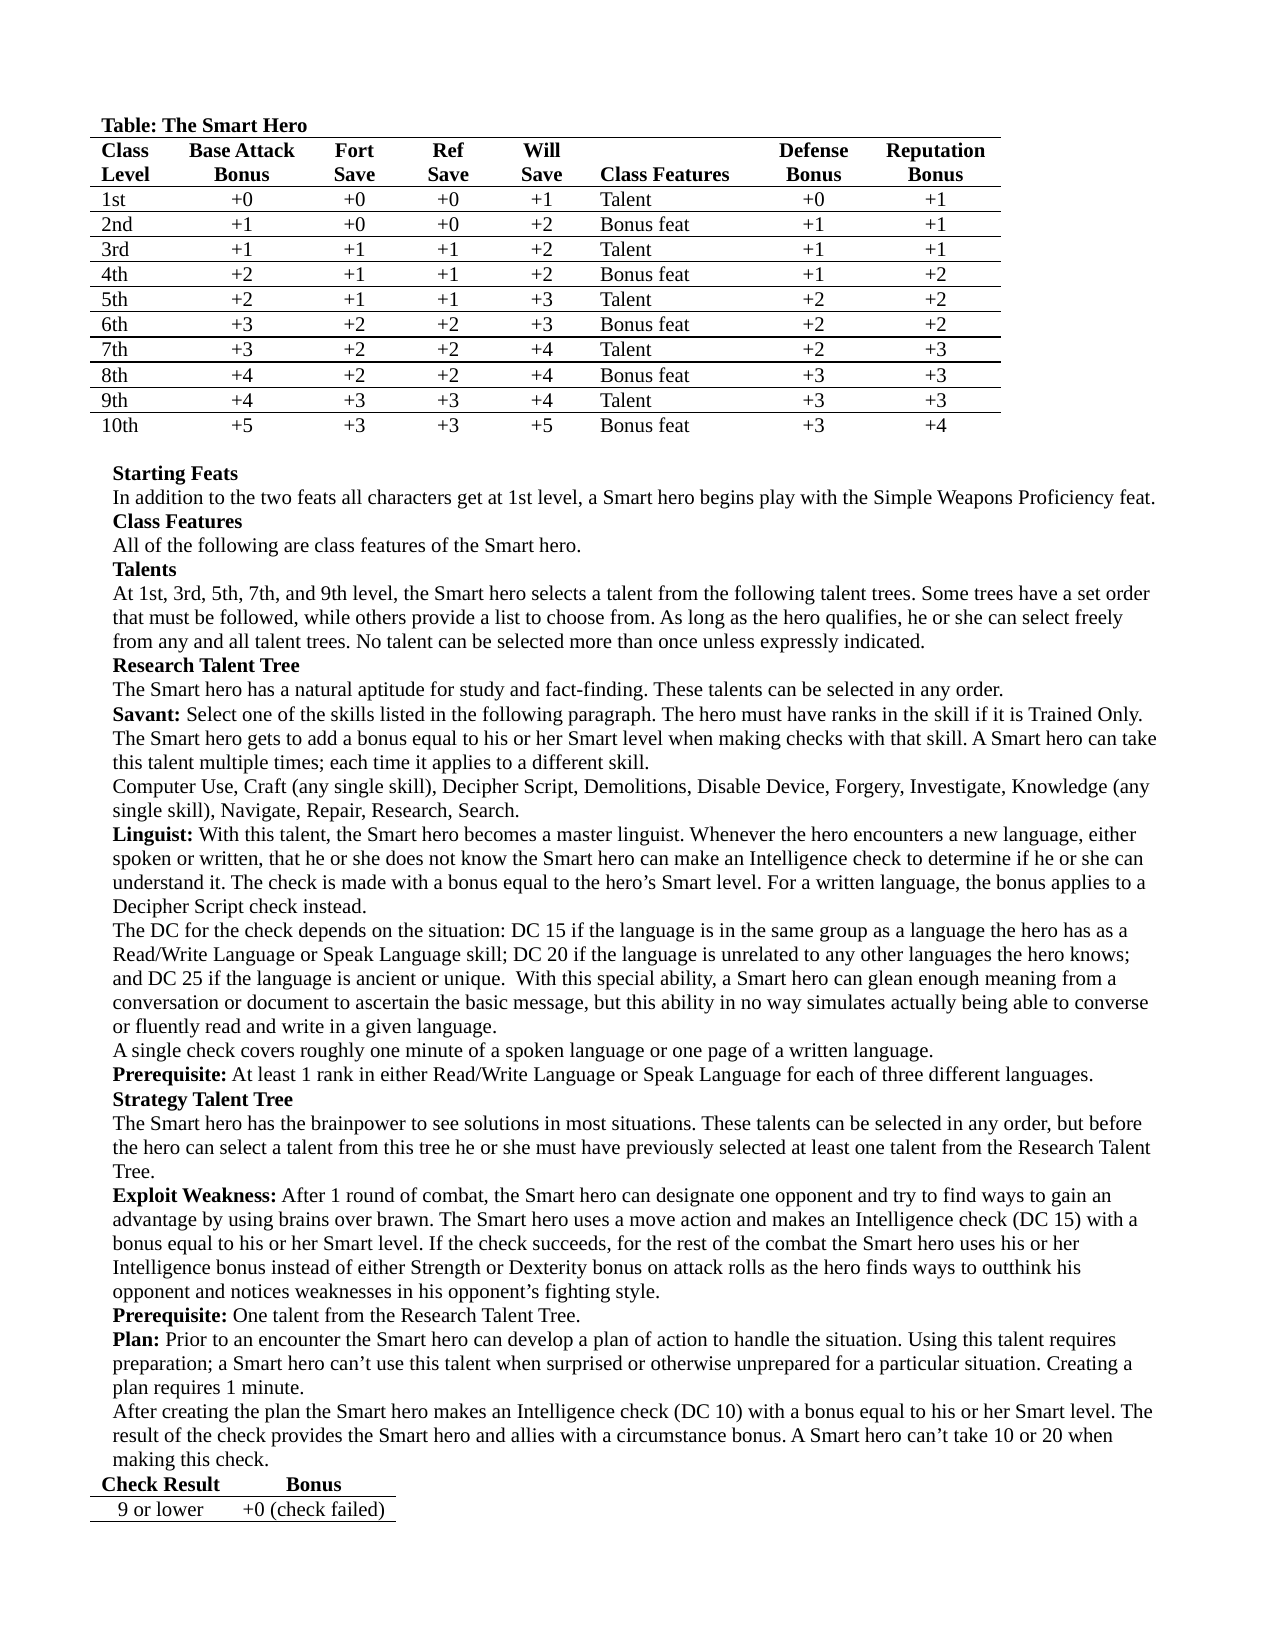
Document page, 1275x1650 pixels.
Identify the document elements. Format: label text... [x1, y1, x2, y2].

subtitle Strategy Talent Tree [112, 1086, 1162, 1111]
table_cell +2 [870, 262, 1001, 286]
text Prerequisite: One talent from the Research Talent Tree. [112, 1303, 1162, 1327]
table_cell +5 [495, 413, 588, 437]
table_cell +1 [495, 187, 588, 211]
table_cell Ref Save [401, 138, 495, 186]
table_cell +1 [401, 262, 495, 286]
table_cell +0 [308, 212, 401, 236]
table_cell +2 [308, 338, 401, 361]
table_cell Base Attack Bonus [176, 138, 307, 186]
table_cell +1 [757, 237, 870, 261]
subtitle Starting Feats [112, 461, 1162, 485]
table_cell +2 [757, 312, 870, 336]
table_cell +3 [870, 363, 1001, 387]
table_cell Reputation Bonus [870, 138, 1001, 186]
table_cell Fort Save [308, 138, 401, 186]
table_header Table: The Smart Hero [90, 113, 1001, 137]
table_cell Bonus feat [589, 262, 757, 286]
table_cell Bonus feat [589, 312, 757, 336]
table_cell +2 [495, 262, 588, 286]
text The Smart hero has a natural aptitude for study and fact-finding. These talents can be selected in any order. [112, 677, 1162, 701]
table_cell Bonus feat [589, 413, 757, 437]
table_cell 1st [90, 187, 176, 211]
table_cell +3 [308, 388, 401, 412]
table_cell +1 [308, 262, 401, 286]
table_cell +0 [401, 212, 495, 236]
table_cell +0 [308, 187, 401, 211]
table_cell 9 or lower [90, 1497, 231, 1521]
table_cell 4th [90, 262, 176, 286]
table_cell +3 [401, 388, 495, 412]
table_cell Class Level [90, 138, 176, 186]
text At 1st, 3rd, 5th, 7th, and 9th level, the Smart hero selects a talent from the following talent trees. Some trees have a set order that must be followed, while others provide a list to choose from. As long as the hero qualifies, he or she can select freely from any and all talent trees. No talent can be selected more than once unless expressly indicated. [112, 581, 1162, 653]
table_cell +2 [308, 312, 401, 336]
table_cell +1 [870, 187, 1001, 211]
table_cell +3 [757, 388, 870, 412]
table_cell +1 [176, 212, 307, 236]
table_cell +3 [757, 363, 870, 387]
table_cell +2 [870, 287, 1001, 311]
table_cell +0 (check failed) [231, 1497, 396, 1521]
table_cell +3 [176, 338, 307, 361]
table_cell 7th [90, 338, 176, 361]
subtitle Research Talent Tree [112, 653, 1162, 677]
table_cell +1 [308, 287, 401, 311]
table_cell Talent [589, 237, 757, 261]
table_cell Bonus feat [589, 212, 757, 236]
table_cell +4 [495, 363, 588, 387]
table_cell 10th [90, 413, 176, 437]
table_cell Class Features [589, 138, 757, 186]
text In addition to the two feats all characters get at 1st level, a Smart hero begins play with the Simple Weapons Proficiency feat. [112, 485, 1162, 509]
table_cell +2 [176, 287, 307, 311]
table_cell +2 [401, 338, 495, 361]
table_cell 2nd [90, 212, 176, 236]
table_cell +3 [308, 413, 401, 437]
table_cell +4 [176, 388, 307, 412]
table_cell +0 [176, 187, 307, 211]
text After creating the plan the Smart hero makes an Intelligence check (DC 10) with a bonus equal to his or her Smart level. The result of the check provides the Smart hero and allies with a circumstance bonus. A Smart hero can’t take 10 or 20 when making this check. [112, 1399, 1162, 1471]
table_cell Defense Bonus [757, 138, 870, 186]
table_header Check Result [90, 1471, 231, 1496]
table_cell +4 [870, 413, 1001, 437]
text Computer Use, Craft (any single skill), Decipher Script, Demolitions, Disable Device, Forgery, Investigate, Knowledge (any single skill), Navigate, Repair, Research, Search. [112, 774, 1162, 822]
table_cell +1 [870, 237, 1001, 261]
text Savant: Select one of the skills listed in the following paragraph. The hero must have ranks in the skill if it is Trained Only. The Smart hero gets to add a bonus equal to his or her Smart level when making checks with that skill. A Smart hero can take this talent multiple times; each time it applies to a different skill. [112, 701, 1162, 774]
text All of the following are class features of the Smart hero. [112, 533, 1162, 557]
text Linguist: With this talent, the Smart hero becomes a master linguist. Whenever the hero encounters a new language, either spoken or written, that he or she does not know the Smart hero can make an Intelligence check to determine if he or she can understand it. The check is made with a bonus equal to the hero’s Smart level. For a written language, the bonus applies to a Decipher Script check instead. [112, 822, 1162, 918]
table_cell Talent [589, 388, 757, 412]
table_cell 6th [90, 312, 176, 336]
table_cell +3 [870, 388, 1001, 412]
table_cell 5th [90, 287, 176, 311]
subtitle Class Features [112, 509, 1162, 533]
table_cell +1 [401, 287, 495, 311]
table_cell 8th [90, 363, 176, 387]
table_cell +1 [870, 212, 1001, 236]
text Exploit Weakness: After 1 round of combat, the Smart hero can designate one opponent and try to find ways to gain an advantage by using brains over brawn. The Smart hero uses a move action and makes an Intelligence check (DC 15) with a bonus equal to his or her Smart level. If the check succeeds, for the rest of the combat the Smart hero uses his or her Intelligence bonus instead of either Strength or Dexterity bonus on attack rolls as the hero finds ways to outthink his opponent and notices weaknesses in his opponent’s fighting style. [112, 1183, 1162, 1303]
text A single check covers roughly one minute of a spoken language or one page of a written language. [112, 1038, 1162, 1062]
table_cell +5 [176, 413, 307, 437]
table_cell +2 [176, 262, 307, 286]
table_cell +2 [401, 363, 495, 387]
table_cell Talent [589, 338, 757, 361]
text Plan: Prior to an encounter the Smart hero can develop a plan of action to handle the situation. Using this talent requires preparation; a Smart hero can’t use this talent when surprised or otherwise unprepared for a particular situation. Creating a plan requires 1 minute. [112, 1327, 1162, 1399]
table_cell Talent [589, 187, 757, 211]
table_cell +2 [757, 287, 870, 311]
table_cell +3 [495, 287, 588, 311]
table_cell +1 [401, 237, 495, 261]
table_cell +4 [495, 388, 588, 412]
table_cell +2 [495, 212, 588, 236]
subtitle Talents [112, 557, 1162, 581]
table_header Bonus [231, 1471, 396, 1496]
table_cell Will Save [495, 138, 588, 186]
table_cell +1 [176, 237, 307, 261]
table_cell +2 [401, 312, 495, 336]
table_cell +4 [495, 338, 588, 361]
text The DC for the check depends on the situation: DC 15 if the language is in the same group as a language the hero has as a Read/Write Language or Speak Language skill; DC 20 if the language is unrelated to any other languages the hero knows; and DC 25 if the language is ancient or unique. With this special ability, a Smart hero can glean enough meaning from a conversation or document to ascertain the basic message, but this ability in no way simulates actually being able to converse or fluently read and write in a given language. [112, 918, 1162, 1038]
table_cell +0 [757, 187, 870, 211]
table_cell Bonus feat [589, 363, 757, 387]
table_cell +0 [401, 187, 495, 211]
text The Smart hero has the brainpower to see solutions in most situations. These talents can be selected in any order, but before the hero can select a talent from this tree he or she must have previously selected at least one talent from the Research Talent Tree. [112, 1111, 1162, 1183]
table_cell +2 [308, 363, 401, 387]
table_cell 9th [90, 388, 176, 412]
table_cell Talent [589, 287, 757, 311]
table_cell +1 [757, 212, 870, 236]
table_cell +3 [176, 312, 307, 336]
table_cell +2 [757, 338, 870, 361]
table_cell +2 [870, 312, 1001, 336]
table_cell +3 [870, 338, 1001, 361]
table_cell +3 [495, 312, 588, 336]
table_cell +4 [176, 363, 307, 387]
table_cell +3 [401, 413, 495, 437]
table_cell +2 [495, 237, 588, 261]
table_cell +1 [757, 262, 870, 286]
text Prerequisite: At least 1 rank in either Read/Write Language or Speak Language for each of three different languages. [112, 1062, 1162, 1086]
table_cell +1 [308, 237, 401, 261]
table_cell +3 [757, 413, 870, 437]
table_cell 3rd [90, 237, 176, 261]
